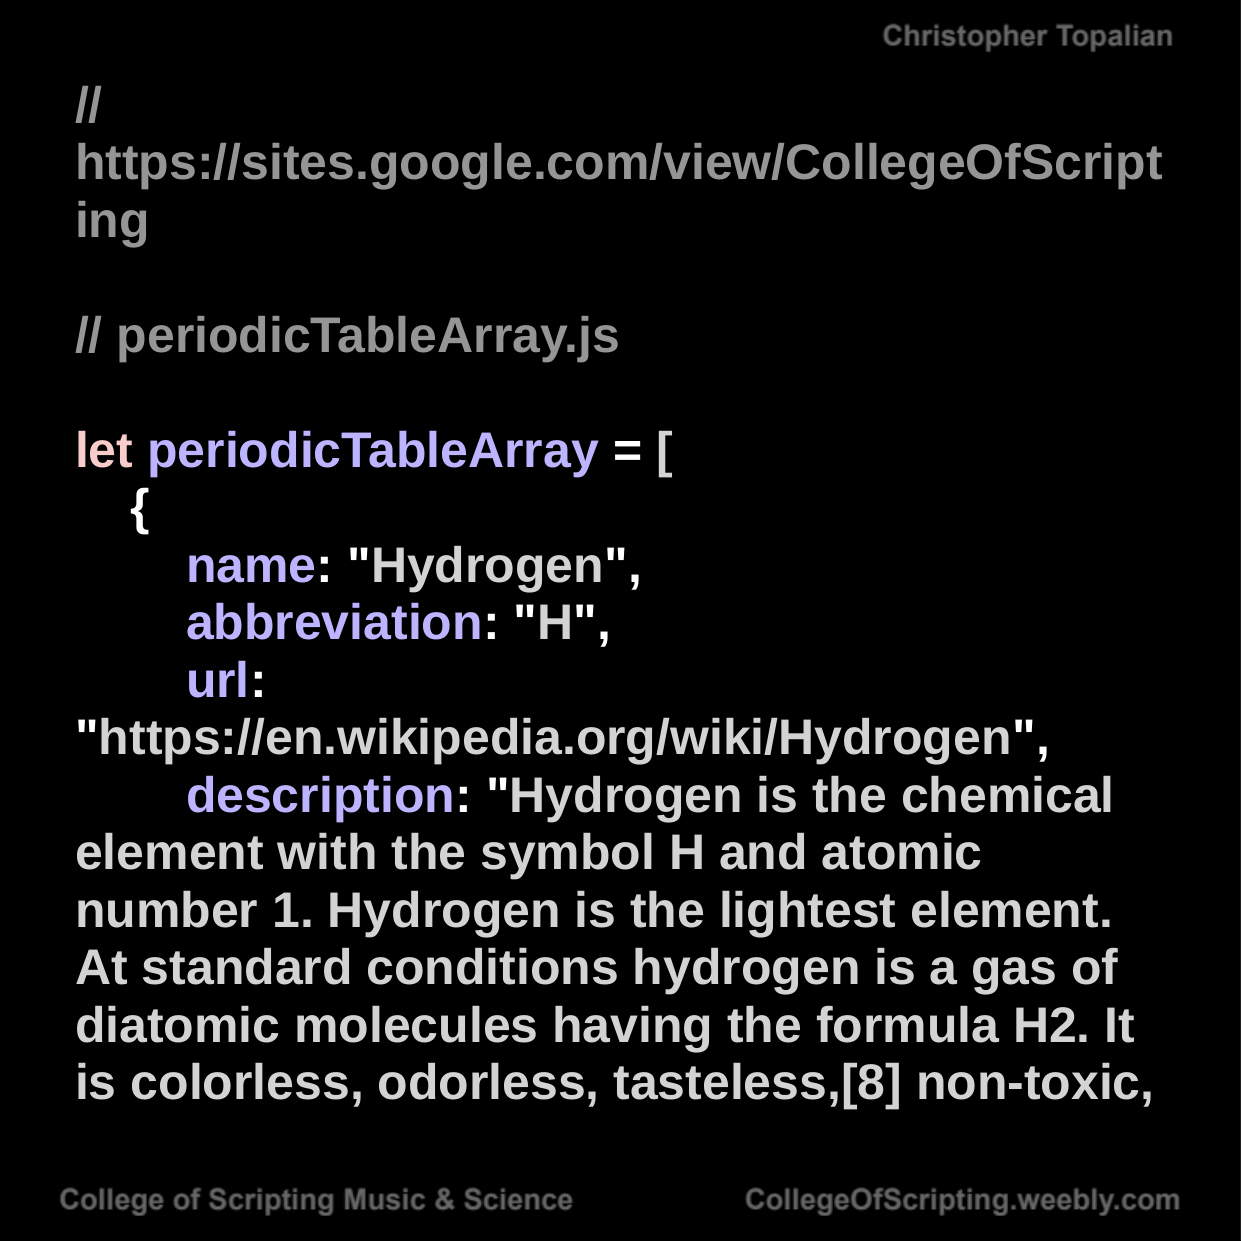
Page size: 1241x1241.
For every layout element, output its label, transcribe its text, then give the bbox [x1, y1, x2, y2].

text url: "https://en.wikipedia.org/wiki/Hydrogen", [75, 650, 1166, 765]
text abbreviation: "H", [75, 592, 1166, 650]
text // https://sites.google.com/view/CollegeOfScripting [75, 75, 1166, 247]
text // periodicTableArray.js [75, 305, 1166, 362]
text description: "Hydrogen is the chemical element with the symbol H and atomic number 1. Hydrogen is the lightest element. At standard conditions hydrogen is a gas of diatomic molecules having the formula H2. It is colorless, odorless, tasteless,[8] non-toxic, [75, 765, 1166, 1110]
text let periodicTableArray = [ [75, 420, 1166, 477]
text { [75, 477, 1166, 535]
text name: "Hydrogen", [75, 535, 1166, 592]
